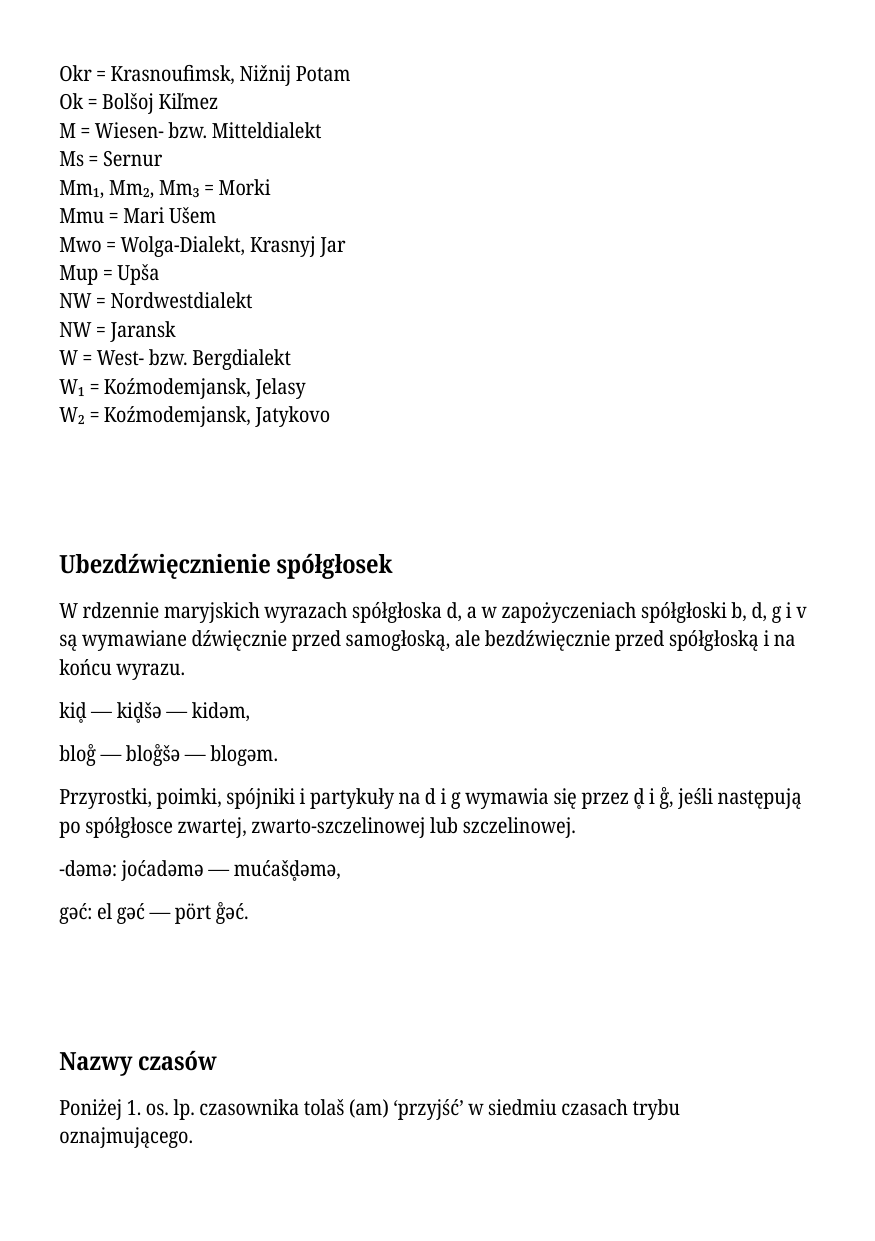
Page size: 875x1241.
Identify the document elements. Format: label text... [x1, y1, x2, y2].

text W₂ = Koźmodemjansk, Jatykovo [59, 400, 815, 429]
text kid̥ — kid̥šə — kidəm, [59, 696, 815, 724]
text Okr = Krasnoufimsk, Nižnij Potam [59, 59, 815, 87]
text blog̊ — blog̊šə — blogəm. [59, 739, 815, 767]
text Ok = Bolšoj Kiľmez [59, 87, 815, 116]
text NW = Jaransk [59, 315, 815, 343]
text NW = Nordwestdialekt [59, 287, 815, 315]
subtitle Nazwy czasów [59, 1044, 815, 1078]
text Mwo = Wolga-Dialekt, Krasnyj Jar [59, 230, 815, 258]
text Mm₁, Mm₂, Mm₃ = Morki [59, 173, 815, 201]
text Przyrostki, poimki, spójniki i partykuły na d i g wymawia się przez d̥ i g̊, jeśli następują po spółgłosce zwartej, zwarto-szczelinowej lub szczelinowej. [59, 782, 815, 839]
text gəć: el gəć — pört g̊əć. [59, 897, 815, 926]
text W rdzennie maryjskich wyrazach spółgłoska d, a w zapożyczeniach spółgłoski b, d, g i v są wymawiane dźwięcznie przed samogłoską, ale bezdźwięcznie przed spółgłoską i na końcu wyrazu. [59, 596, 815, 681]
text Poniżej 1. os. lp. czasownika tolaš (am) ‘przyjść’ w siedmiu czasach trybu oznajmującego. [59, 1093, 815, 1149]
text -dəmə: joćadəmə — mućašd̥əmə, [59, 854, 815, 882]
text Mmu = Mari Ušem [59, 201, 815, 230]
text M = Wiesen- bzw. Mitteldialekt [59, 116, 815, 144]
subtitle Ubezdźwięcznienie spółgłosek [59, 547, 815, 581]
text Mup = Upša [59, 258, 815, 287]
text W₁ = Koźmodemjansk, Jelasy [59, 372, 815, 400]
text W = West- bzw. Bergdialekt [59, 343, 815, 372]
text Ms = Sernur [59, 144, 815, 173]
